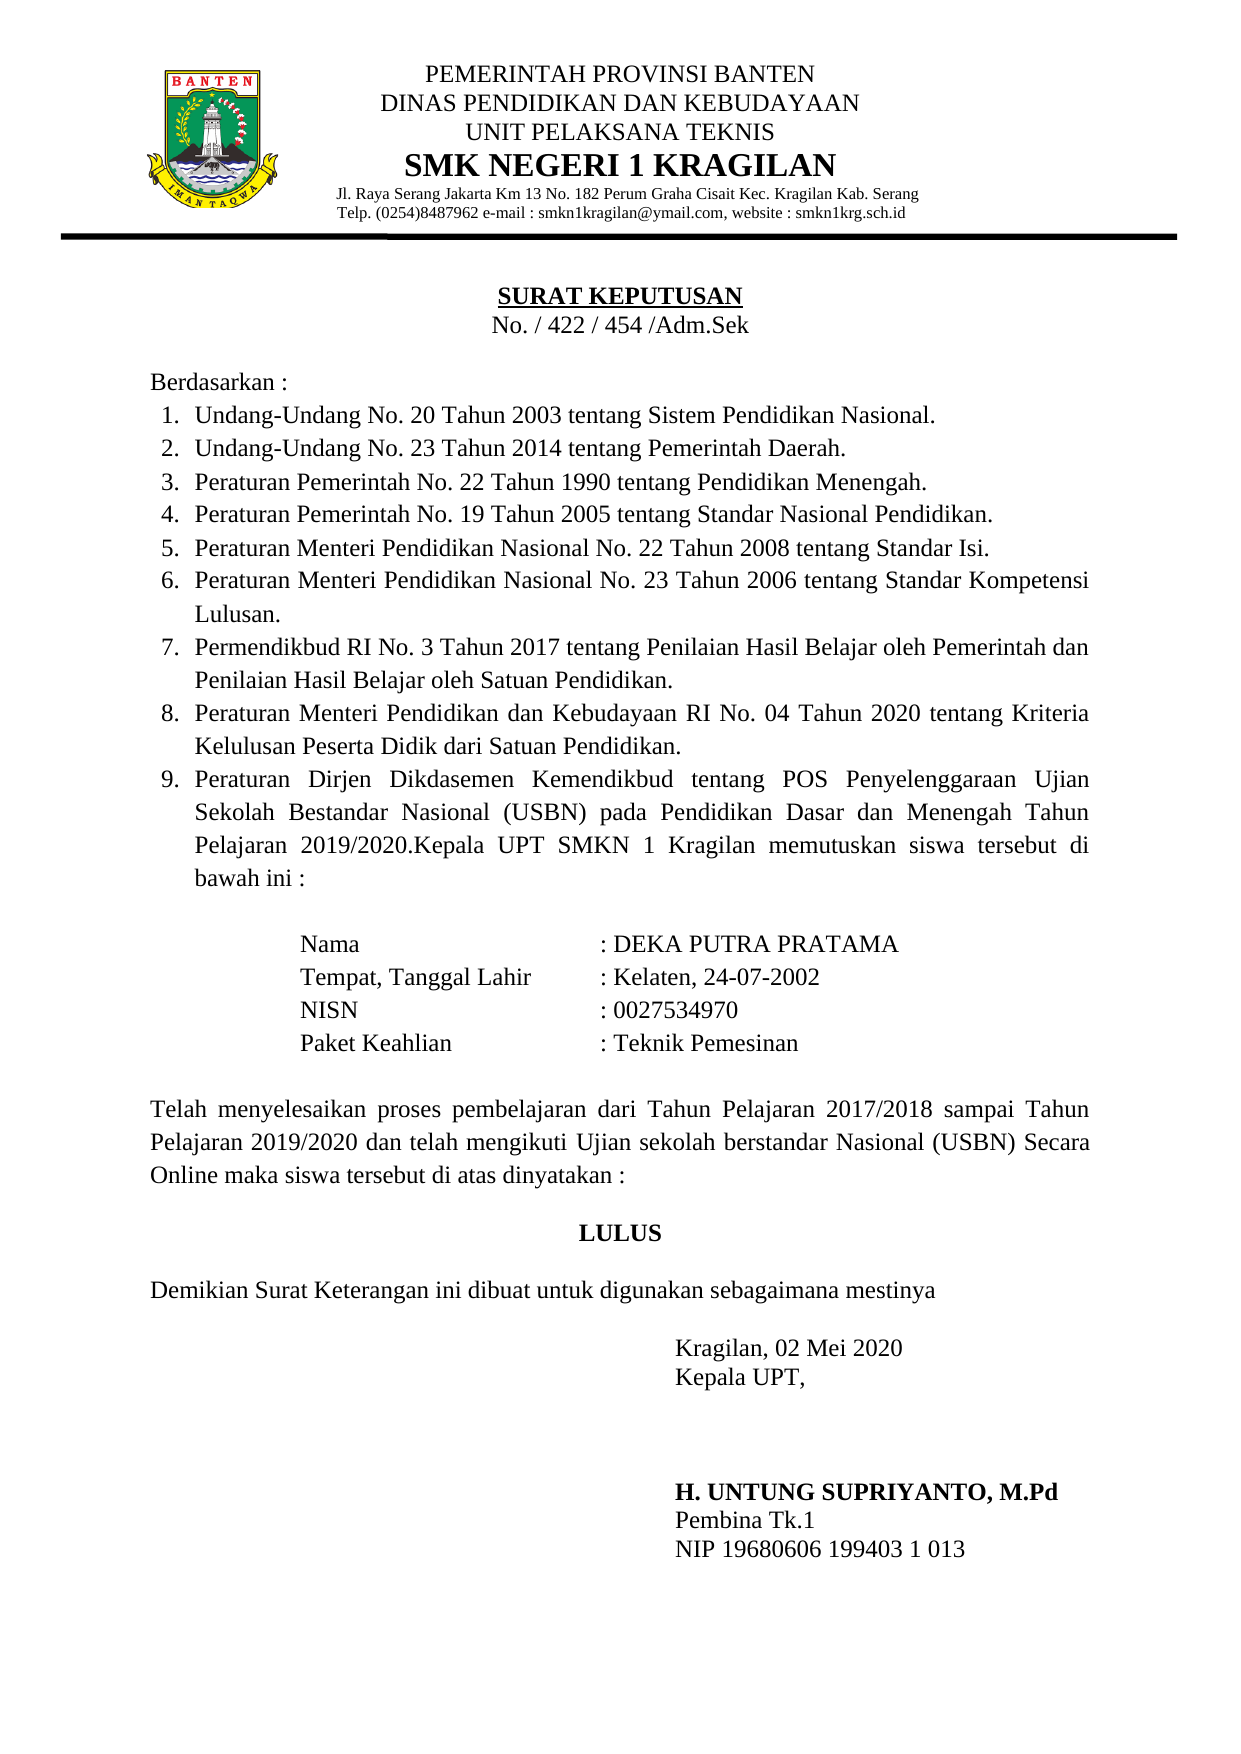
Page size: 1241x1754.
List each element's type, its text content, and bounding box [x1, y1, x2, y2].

text Tempat, Tanggal Lahir : Kelaten, 24-07-2002 [150, 962, 1090, 991]
text Nama : DEKA PUTRA PRATAMA [150, 929, 1090, 958]
text SURAT KEPUTUSAN [150, 281, 1090, 310]
list Peraturan Menteri Pendidikan Nasional No. 23 Tahun 2006 tentang Standar Kompetensi Lulusan. [179, 566, 1090, 627]
list Permendikbud RI No. 3 Tahun 2017 tentang Penilaian Hasil Belajar oleh Pemerintah dan Penilaian Hasil Belajar oleh Satuan Pendidikan. [179, 632, 1090, 693]
list Undang-Undang No. 20 Tahun 2003 tentang Sistem Pendidikan Nasional. [179, 401, 1090, 429]
text H. UNTUNG SUPRIYANTO, M.Pd [150, 1477, 1090, 1506]
list Peraturan Dirjen Dikdasemen Kemendikbud tentang POS Penyelenggaraan Ujian Sekolah Bestandar Nasional (USBN) pada Pendidikan Dasar dan Menengah Tahun Pelajaran 2019/2020.Kepala UPT SMKN 1 Kragilan memutuskan siswa tersebut di bawah ini : [179, 764, 1090, 892]
text Demikian Surat Keterangan ini dibuat untuk digunakan sebagaimana mestinya [150, 1276, 1090, 1304]
text Berdasarkan : [150, 367, 1090, 396]
text Paket Keahlian : Teknik Pemesinan [150, 1028, 1090, 1057]
text Kragilan, 02 Mei 2020 [150, 1333, 1090, 1362]
picture [146, 70, 279, 208]
list Peraturan Menteri Pendidikan Nasional No. 22 Tahun 2008 tentang Standar Isi. [179, 533, 1090, 561]
text Pembina Tk.1 [150, 1506, 1090, 1534]
text NISN : 0027534970 [150, 995, 1090, 1024]
list Undang-Undang No. 23 Tahun 2014 tentang Pemerintah Daerah. [179, 433, 1090, 462]
text NIP 19680606 199403 1 013 [150, 1534, 1090, 1563]
text Telah menyelesaikan proses pembelajaran dari Tahun Pelajaran 2017/2018 sampai Tahun Pelajaran 2019/2020 dan telah mengikuti Ujian sekolah berstandar Nasional (USBN) Secara Online maka siswa tersebut di atas dinyatakan : [150, 1094, 1090, 1189]
text Kepala UPT, [150, 1362, 1090, 1391]
list Peraturan Menteri Pendidikan dan Kebudayaan RI No. 04 Tahun 2020 tentang Kriteria Kelulusan Peserta Didik dari Satuan Pendidikan. [179, 698, 1090, 759]
list Peraturan Pemerintah No. 22 Tahun 1990 tentang Pendidikan Menengah. [179, 467, 1090, 495]
list Peraturan Pemerintah No. 19 Tahun 2005 tentang Standar Nasional Pendidikan. [179, 499, 1090, 528]
text LULUS [150, 1218, 1090, 1247]
text No. / 422 / 454 /Adm.Sek [150, 310, 1090, 339]
